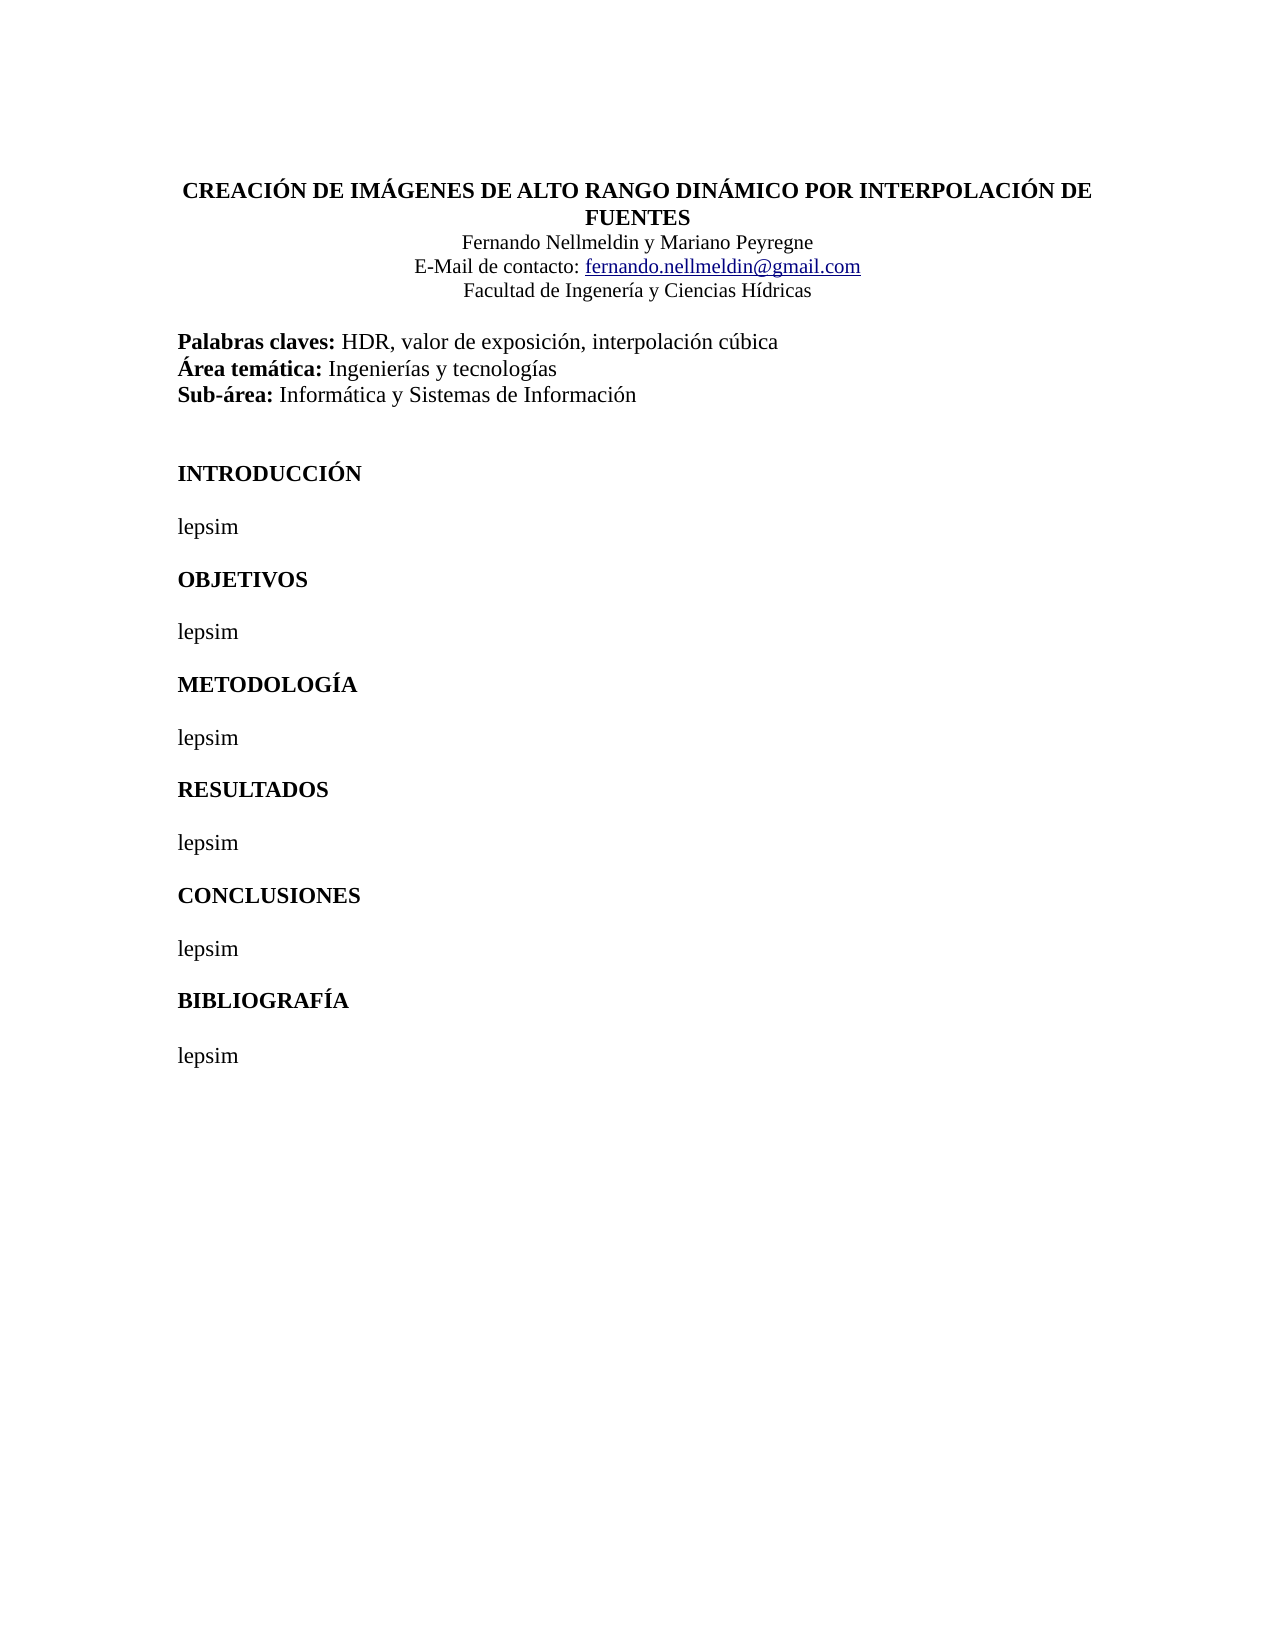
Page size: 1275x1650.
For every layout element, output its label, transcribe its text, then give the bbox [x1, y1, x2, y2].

text RESULTADOS [177, 776, 1098, 803]
text lepsim [177, 513, 1098, 539]
text lepsim [177, 934, 1098, 961]
text lepsim [177, 1042, 1098, 1069]
text lepsim [177, 829, 1098, 856]
text CREACIÓN DE IMÁGENES DE ALTO RANGO DINÁMICO POR INTERPOLACIÓN DE FUENTES [177, 177, 1098, 230]
text OBJETIVOS [177, 566, 1098, 592]
text lepsim [177, 618, 1098, 645]
text Facultad de Ingenería y Ciencias Hídricas [177, 278, 1098, 302]
text E-Mail de contacto: fernando.nellmeldin@gmail.com [177, 254, 1098, 278]
text METODOLOGÍA [177, 671, 1098, 697]
text BIBLIOGRAFÍA [177, 987, 1098, 1014]
text INTRODUCCIÓN [177, 460, 1098, 487]
text Área temática: Ingenierías y tecnologías [177, 355, 1098, 381]
text Palabras claves: HDR, valor de exposición, interpolación cúbica [177, 328, 1098, 355]
text lepsim [177, 724, 1098, 750]
text CONCLUSIONES [177, 882, 1098, 908]
text Fernando Nellmeldin y Mariano Peyregne [177, 230, 1098, 254]
text Sub-área: Informática y Sistemas de Información [177, 381, 1098, 407]
